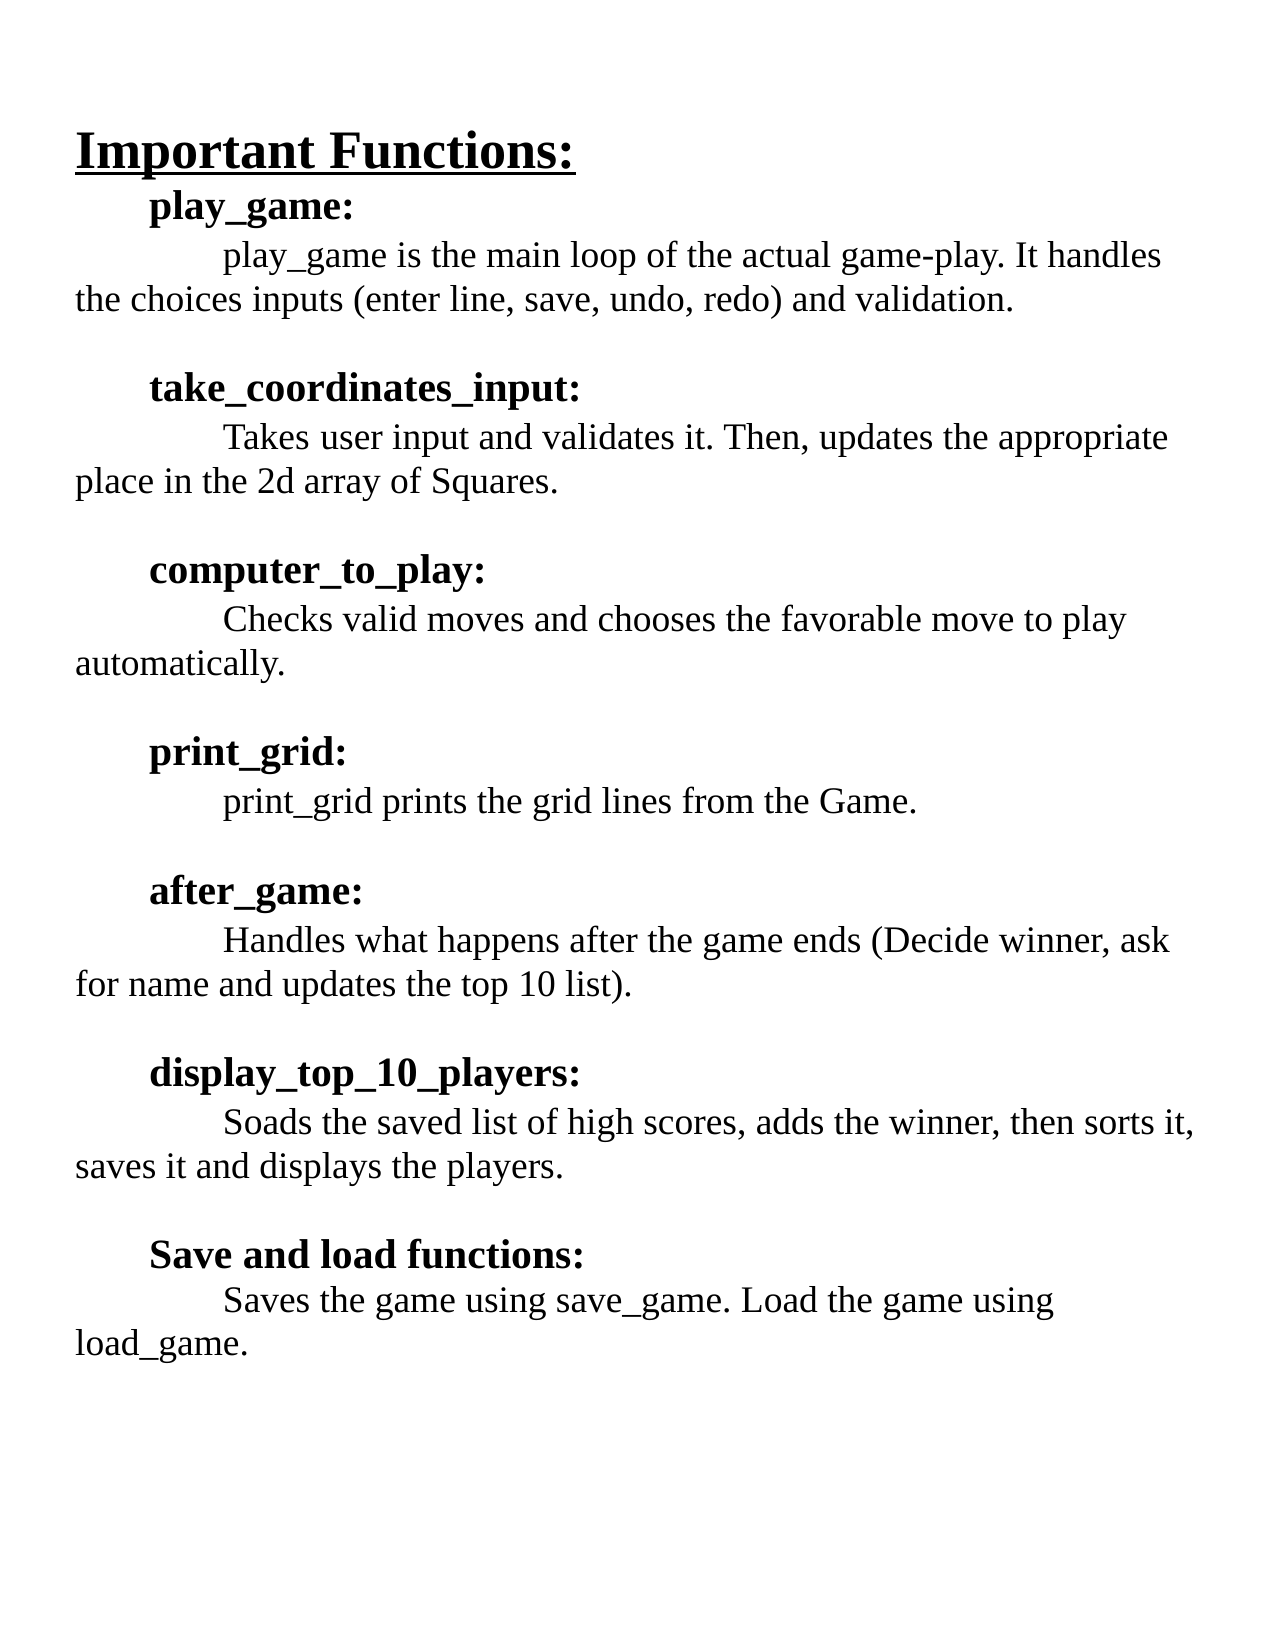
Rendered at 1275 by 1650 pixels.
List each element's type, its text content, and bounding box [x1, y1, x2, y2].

text display_top_10_players: [75, 1048, 1200, 1096]
text Takes user input and validates it. Then, updates the appropriate place in the 2d array of Squares. [75, 410, 1200, 501]
text Important Functions: [75, 118, 1200, 180]
text play_game: [75, 180, 1200, 228]
text Saves the game using save_game. Load the game using load_game. [75, 1278, 1200, 1364]
text print_grid prints the grid lines from the Game. [75, 774, 1200, 822]
text play_game is the main loop of the actual game-play. It handles the choices inputs (enter line, save, undo, redo) and validation. [75, 228, 1200, 319]
text print_grid: [75, 727, 1200, 774]
text after_game: [75, 866, 1200, 913]
text Save and load functions: [75, 1230, 1200, 1278]
text Checks valid moves and chooses the favorable move to play automatically. [75, 592, 1200, 683]
text Handles what happens after the game ends (Decide winner, ask for name and updates the top 10 list). [75, 913, 1200, 1004]
text take_coordinates_input: [75, 362, 1200, 410]
text Soads the saved list of high scores, adds the winner, then sorts it, saves it and displays the players. [75, 1096, 1200, 1187]
text computer_to_play: [75, 544, 1200, 592]
